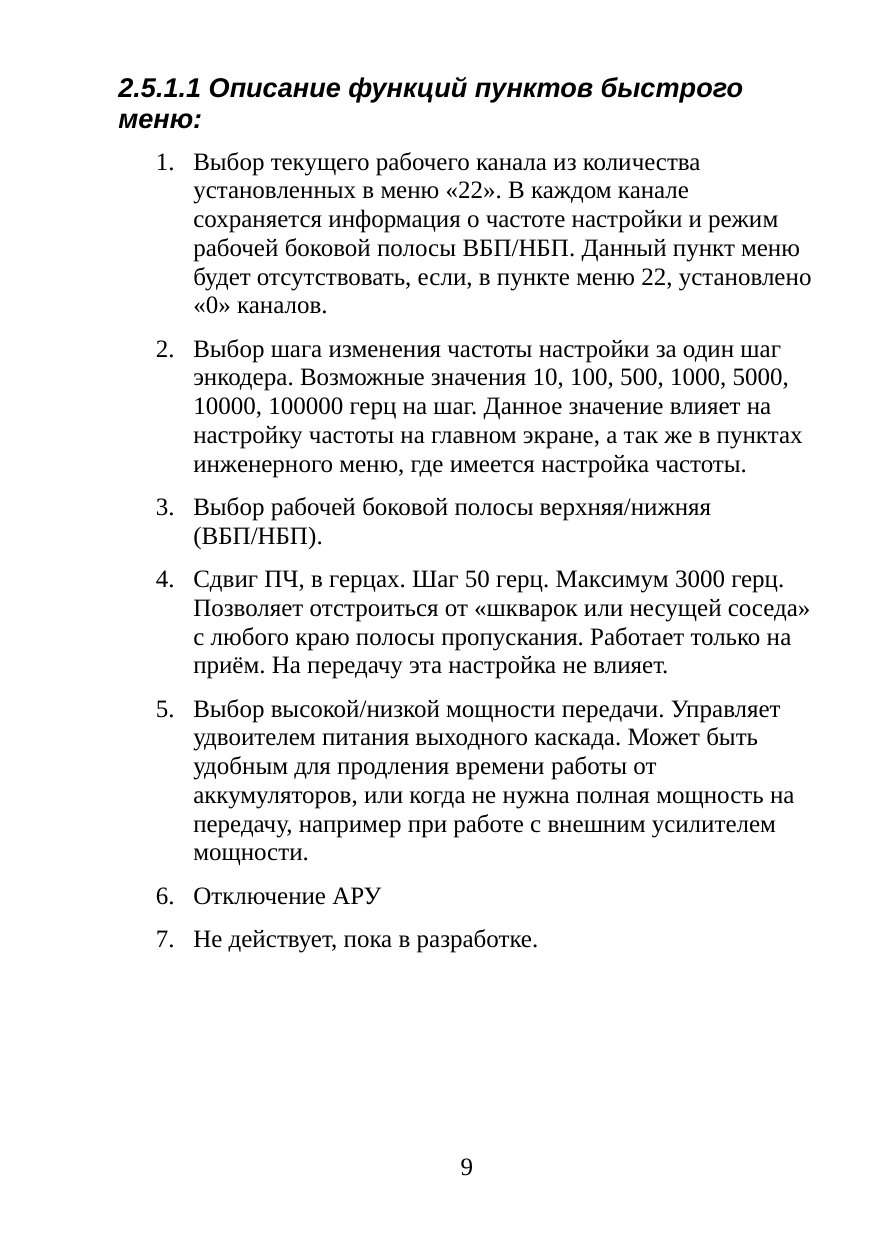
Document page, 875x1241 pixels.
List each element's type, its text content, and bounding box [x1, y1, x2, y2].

subtitle 2.5.1.1 Описание функций пунктов быстрого меню: [118, 72, 815, 134]
list Выбор высокой/низкой мощности передачи. Управляет удвоителем питания выходного каскада. Может быть удобным для продления времени работы от аккумуляторов, или когда не нужна полная мощность на передачу, например при работе с внешним усилителем мощности. [156, 694, 815, 866]
list Выбор шага изменения частоты настройки за один шаг энкодера. Возможные значения 10, 100, 500, 1000, 5000, 10000, 100000 герц на шаг. Данное значение влияет на настройку частоты на главном экране, а так же в пунктах инженерного меню, где имеется настройка частоты. [156, 334, 815, 477]
list Не действует, пока в разработке. [156, 924, 815, 953]
list Отключение АРУ [156, 881, 815, 909]
list Выбор текущего рабочего канала из количества установленных в меню «22». В каждом канале сохраняется информация о частоте настройки и режим рабочей боковой полосы ВБП/НБП. Данный пункт меню будет отсутствовать, если, в пункте меню 22, установлено «0» каналов. [156, 147, 815, 319]
list Сдвиг ПЧ, в герцах. Шаг 50 герц. Максимум 3000 герц. Позволяет отстроиться от «шкварок или несущей соседа» с любого краю полосы пропускания. Работает только на приём. На передачу эта настройка не влияет. [156, 564, 815, 679]
list Выбор рабочей боковой полосы верхняя/нижняя (ВБП/НБП). [156, 492, 815, 549]
